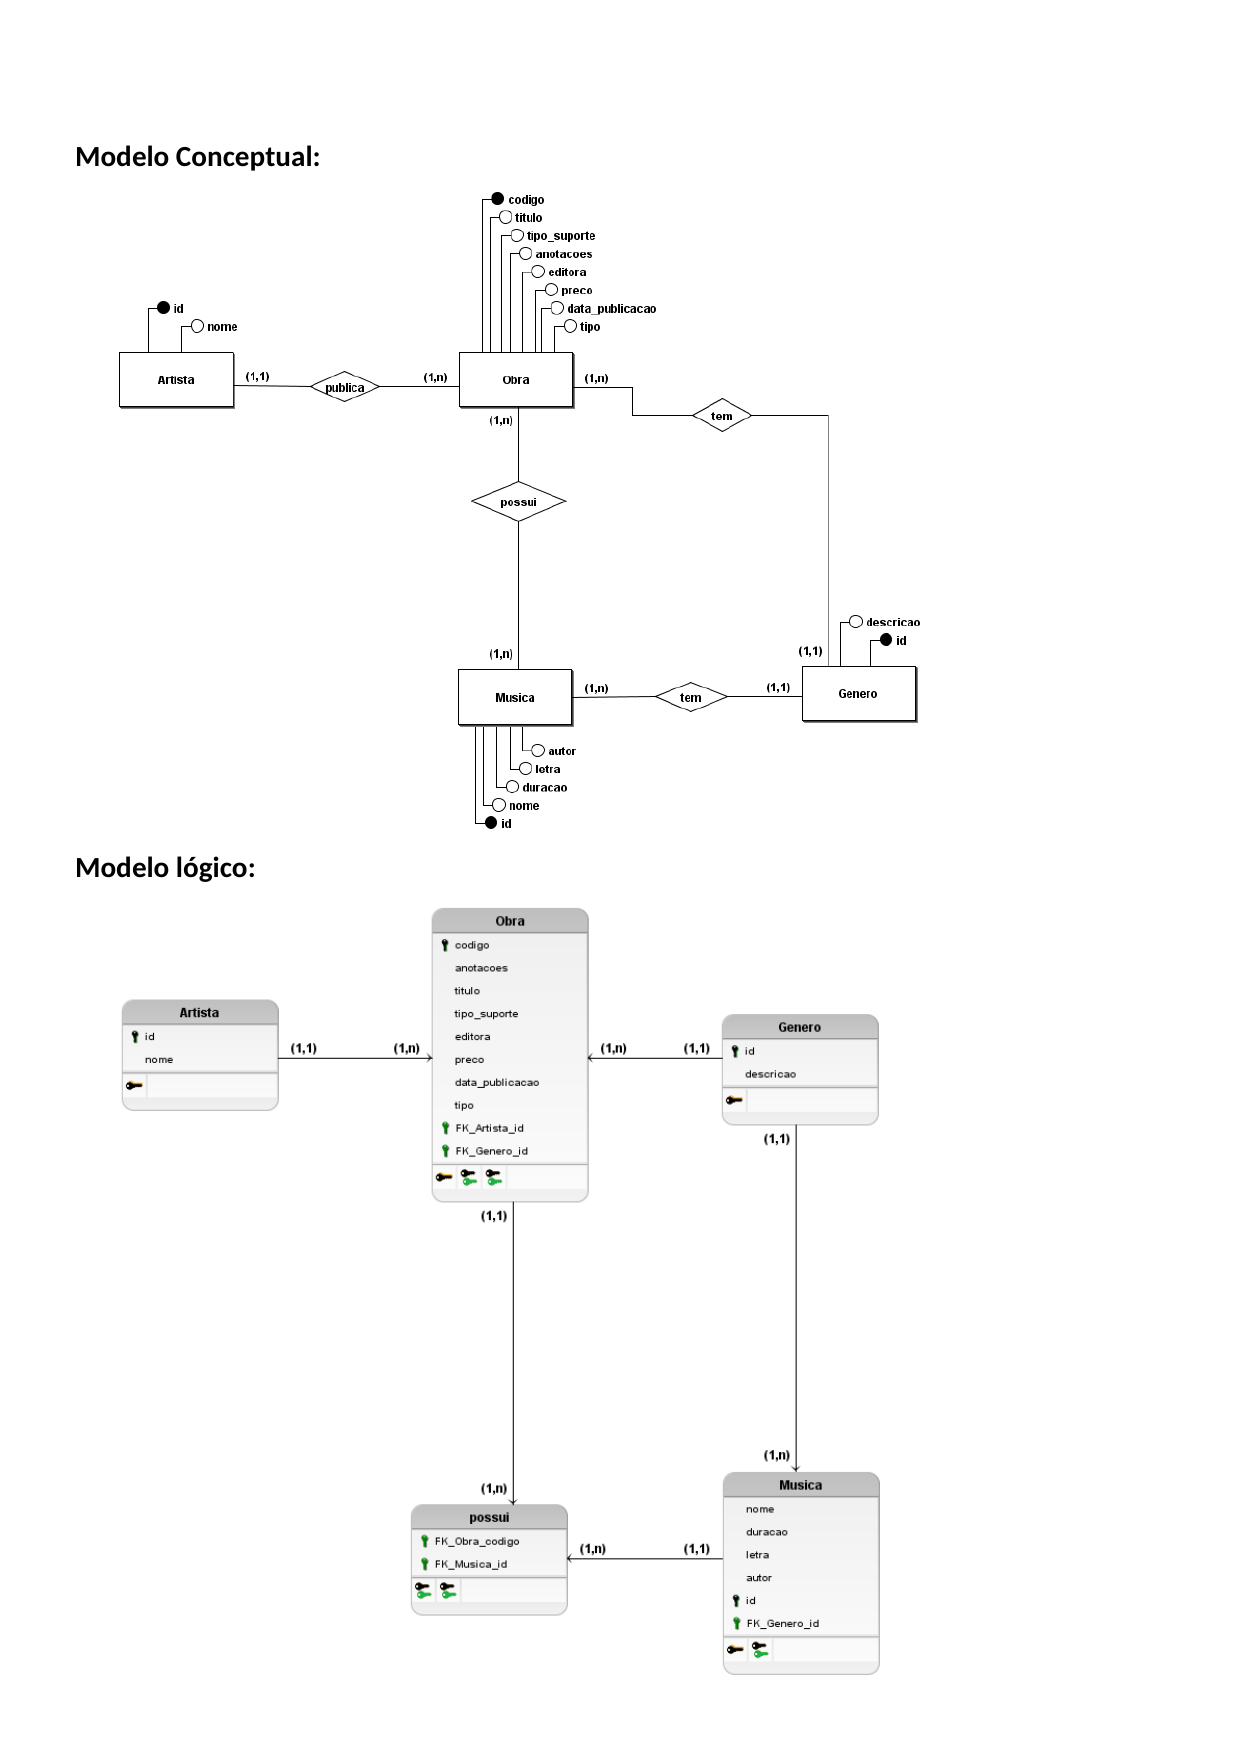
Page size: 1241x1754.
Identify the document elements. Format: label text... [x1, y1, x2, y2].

text Modelo Conceptual: [75, 138, 1165, 173]
text Modelo lógico: [75, 849, 1165, 885]
